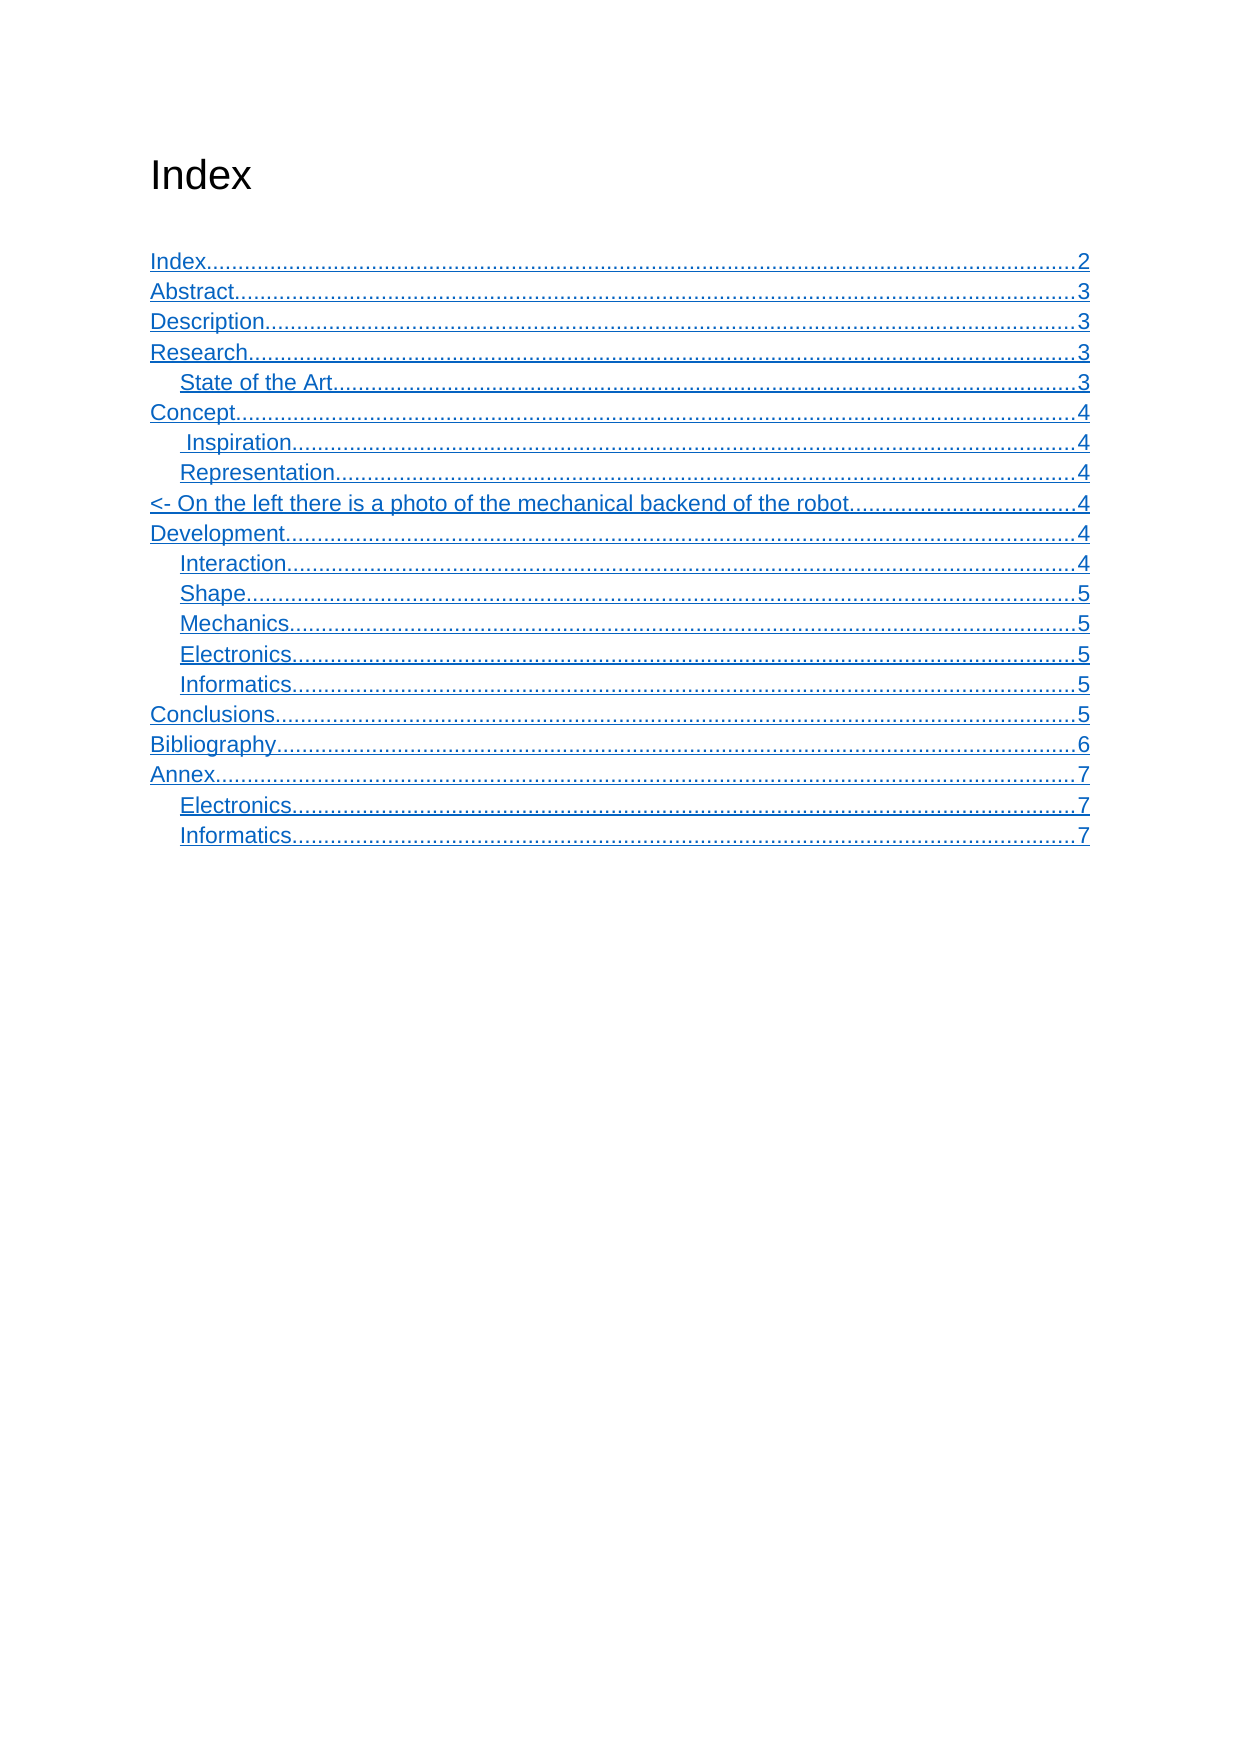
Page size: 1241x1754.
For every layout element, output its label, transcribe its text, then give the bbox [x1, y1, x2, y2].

text Index 2 [150, 248, 1090, 271]
text Research 3 [150, 338, 1090, 361]
text <- On the left there is a photo of the mechanical backend of the robot 4 [150, 489, 1090, 512]
text Representation 4 [179, 459, 1090, 482]
text Mechanics 5 [179, 610, 1090, 633]
text Informatics 7 [179, 822, 1090, 845]
text Development 4 [150, 520, 1090, 543]
subtitle Index [150, 150, 1090, 198]
text Annex 7 [150, 761, 1090, 784]
text Informatics 5 [179, 671, 1090, 694]
text Concept 4 [150, 399, 1090, 422]
text State of the Art 3 [179, 369, 1090, 391]
text Description 3 [150, 308, 1090, 331]
text Bibliography 6 [150, 731, 1090, 754]
text Abstract 3 [150, 278, 1090, 301]
text Electronics 5 [179, 641, 1090, 663]
text Electronics 7 [179, 792, 1090, 814]
text Shape 5 [179, 580, 1090, 603]
text Inspiration 4 [179, 429, 1090, 452]
text Conclusions 5 [150, 701, 1090, 724]
text Interaction 4 [179, 550, 1090, 573]
